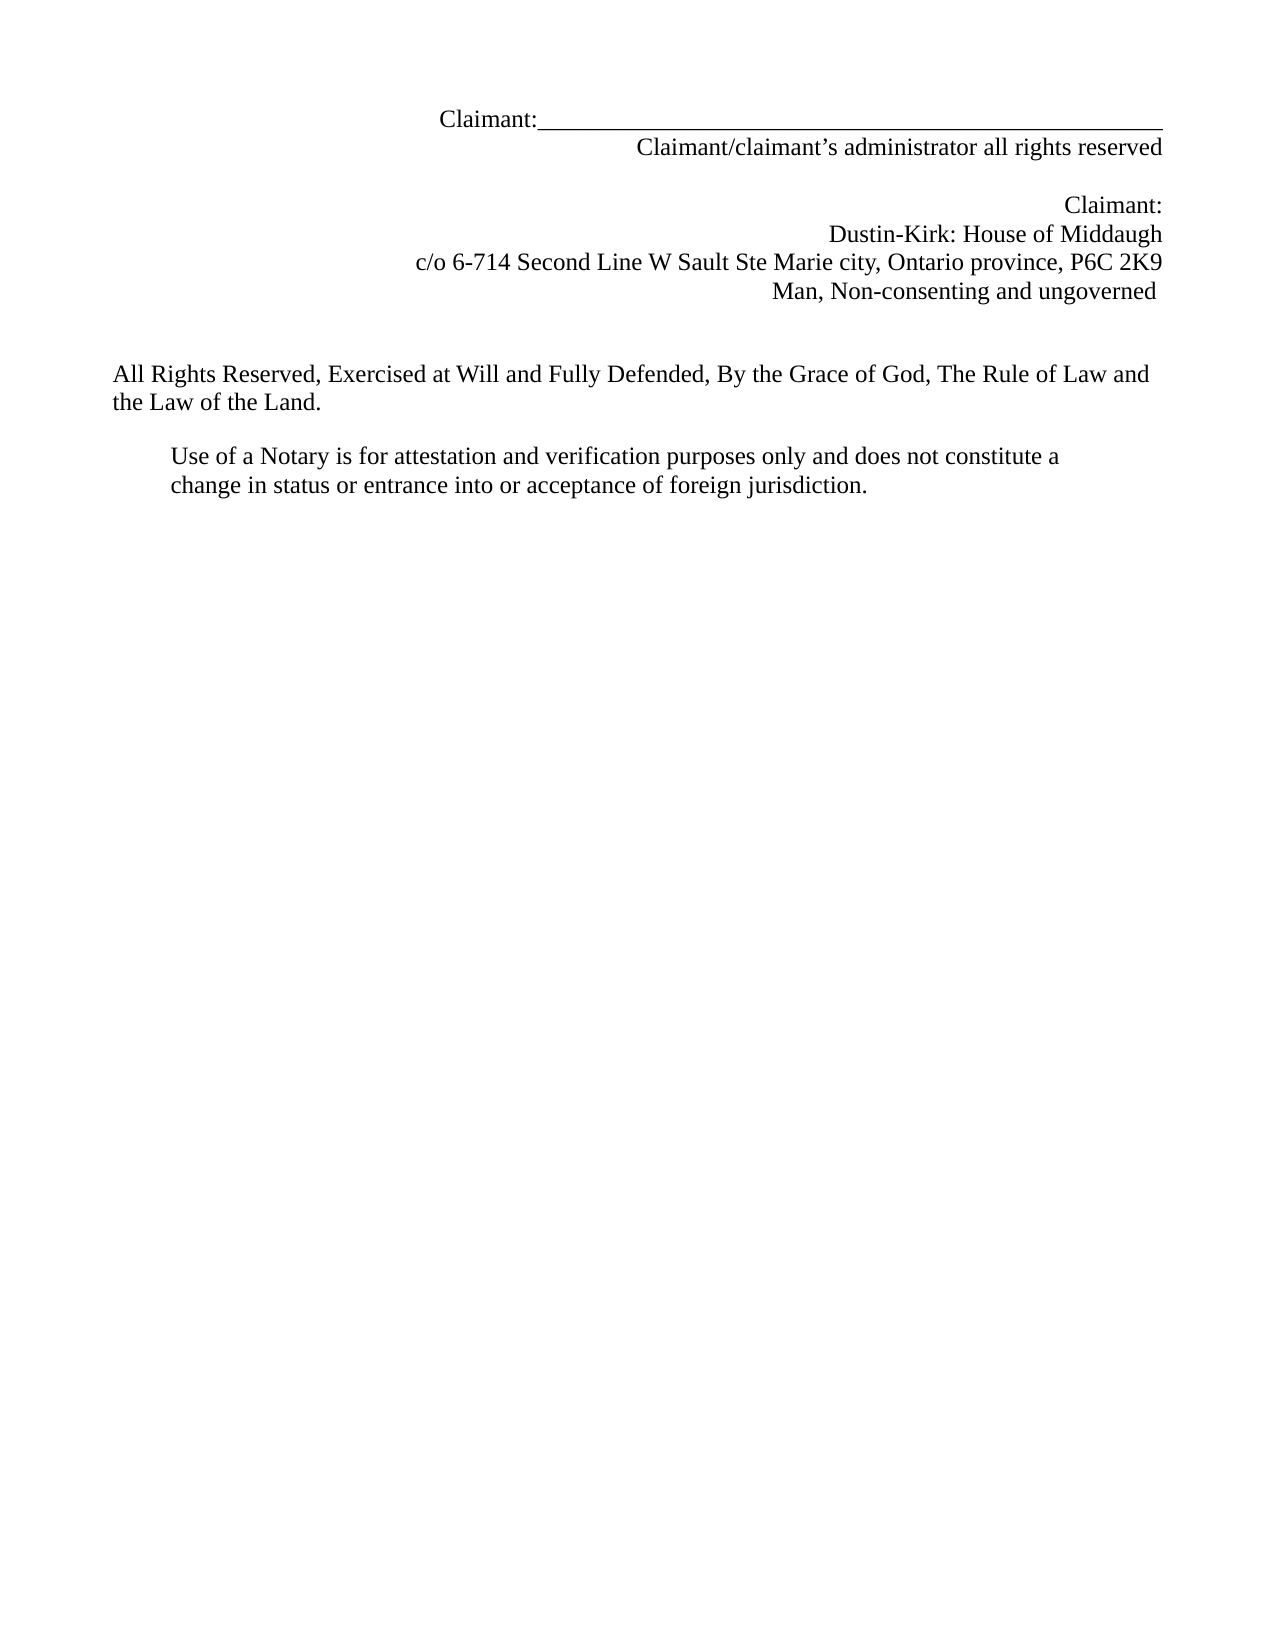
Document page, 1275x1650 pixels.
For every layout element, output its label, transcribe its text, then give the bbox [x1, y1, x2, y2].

subtitle All Rights Reserved, Exercised at Will and Fully Defended, By the Grace of God, The Rule of Law and the Law of the Land. [112, 359, 1162, 416]
subtitle Claimant:__________________________________________________ Claimant/claimant’s administrator all rights reserved Claimant: Dustin-Kirk: House of Middaugh c/o 6-714 Second Line W Sault Ste Marie city, Ontario province, P6C 2K9 Man, Non-consenting and ungoverned [112, 75, 1162, 334]
subtitle Use of a Notary is for attestation and verification purposes only and does not constitute a change in status or entrance into or acceptance of foreign jurisdiction. [170, 441, 1116, 527]
